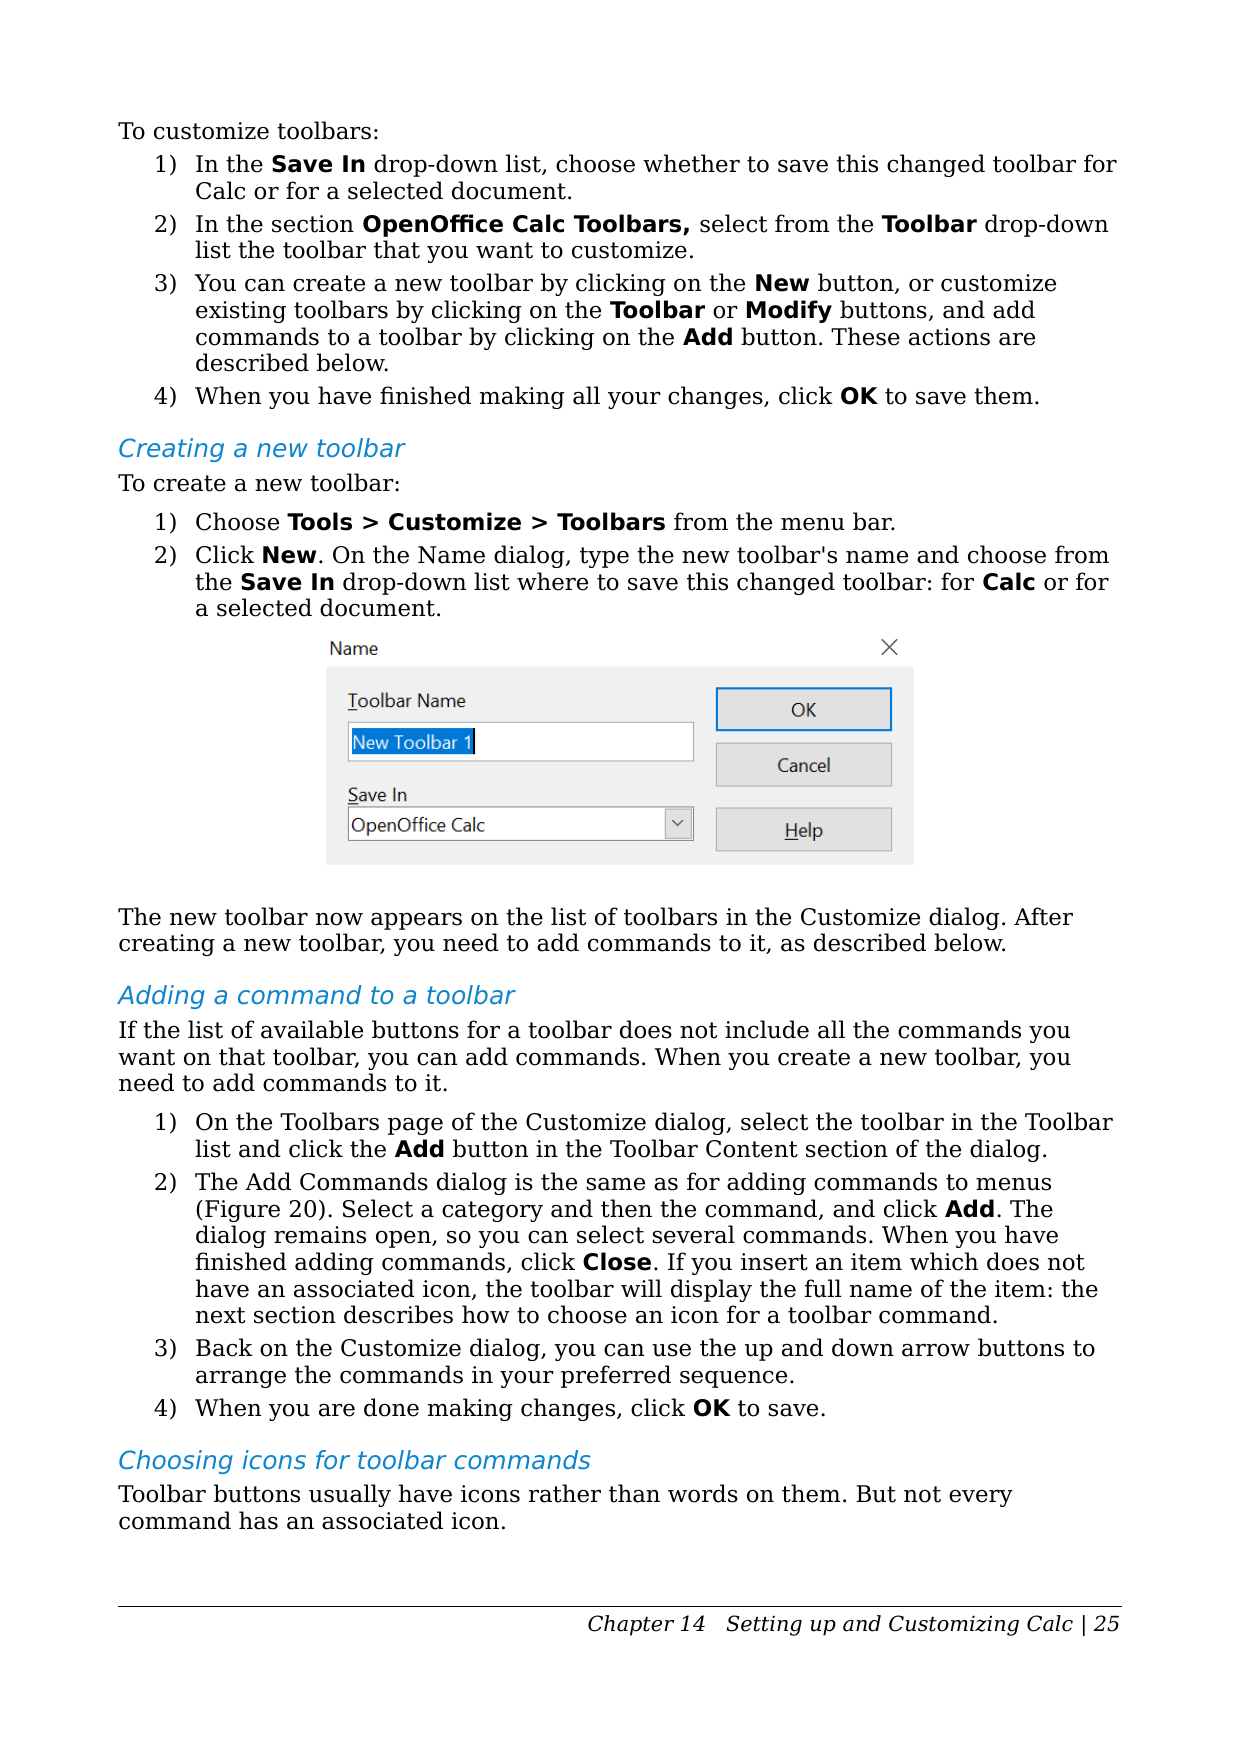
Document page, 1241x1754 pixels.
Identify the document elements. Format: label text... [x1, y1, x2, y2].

list When you are done making changes, click OK to save. [177, 1395, 1122, 1422]
list Choose Tools > Customize > Toolbars from the menu bar. [177, 509, 1122, 536]
text To create a new toolbar: [118, 470, 1122, 497]
subtitle Creating a new toolbar [118, 434, 1122, 463]
list You can create a new toolbar by clicking on the New button, or customize existing toolbars by clicking on the Toolbar or Modify buttons, and add commands to a toolbar by clicking on the Add button. These actions are described below. [177, 270, 1122, 377]
text If the list of available buttons for a toolbar does not include all the commands you want on that toolbar, you can add commands. When you create a new toolbar, you need to add commands to it. [118, 1017, 1122, 1097]
text The new toolbar now appears on the list of toolbars in the Customize dialog. After creating a new toolbar, you need to add commands to it, as described below. [118, 904, 1122, 957]
list When you have finished making all your changes, click OK to save them. [177, 383, 1122, 410]
list The Add Commands dialog is the same as for adding commands to menus (Figure 20). Select a category and then the command, and click Add. The dialog remains open, so you can select several commands. When you have finished adding commands, click Close. If you insert an item which does not have an associated icon, the toolbar will display the full name of the item: the next section describes how to choose an icon for a toolbar command. [177, 1169, 1122, 1329]
list In the section OpenOffice Calc Toolbars, select from the Toolbar drop-down list the toolbar that you want to customize. [177, 211, 1122, 264]
subtitle Choosing icons for toolbar commands [118, 1446, 1122, 1475]
text Toolbar buttons usually have icons rather than words on them. But not every command has an associated icon. [118, 1482, 1122, 1535]
list Back on the Customize dialog, you can use the up and down arrow buttons to arrange the commands in your preferred sequence. [177, 1335, 1122, 1389]
list On the Toolbars page of the Customize dialog, select the toolbar in the Toolbar list and click the Add button in the Toolbar Content section of the dialog. [177, 1109, 1122, 1163]
list To customize toolbars: [118, 118, 1122, 145]
subtitle Adding a command to a toolbar [118, 981, 1122, 1011]
list Click New. On the Name dialog, type the new toolbar's name and choose from the Save In drop-down list where to save this changed toolbar: for Calc or for a selected document. [177, 542, 1122, 622]
picture [326, 634, 914, 865]
list In the Save In drop-down list, choose whether to save this changed toolbar for Calc or for a selected document. [177, 151, 1122, 204]
